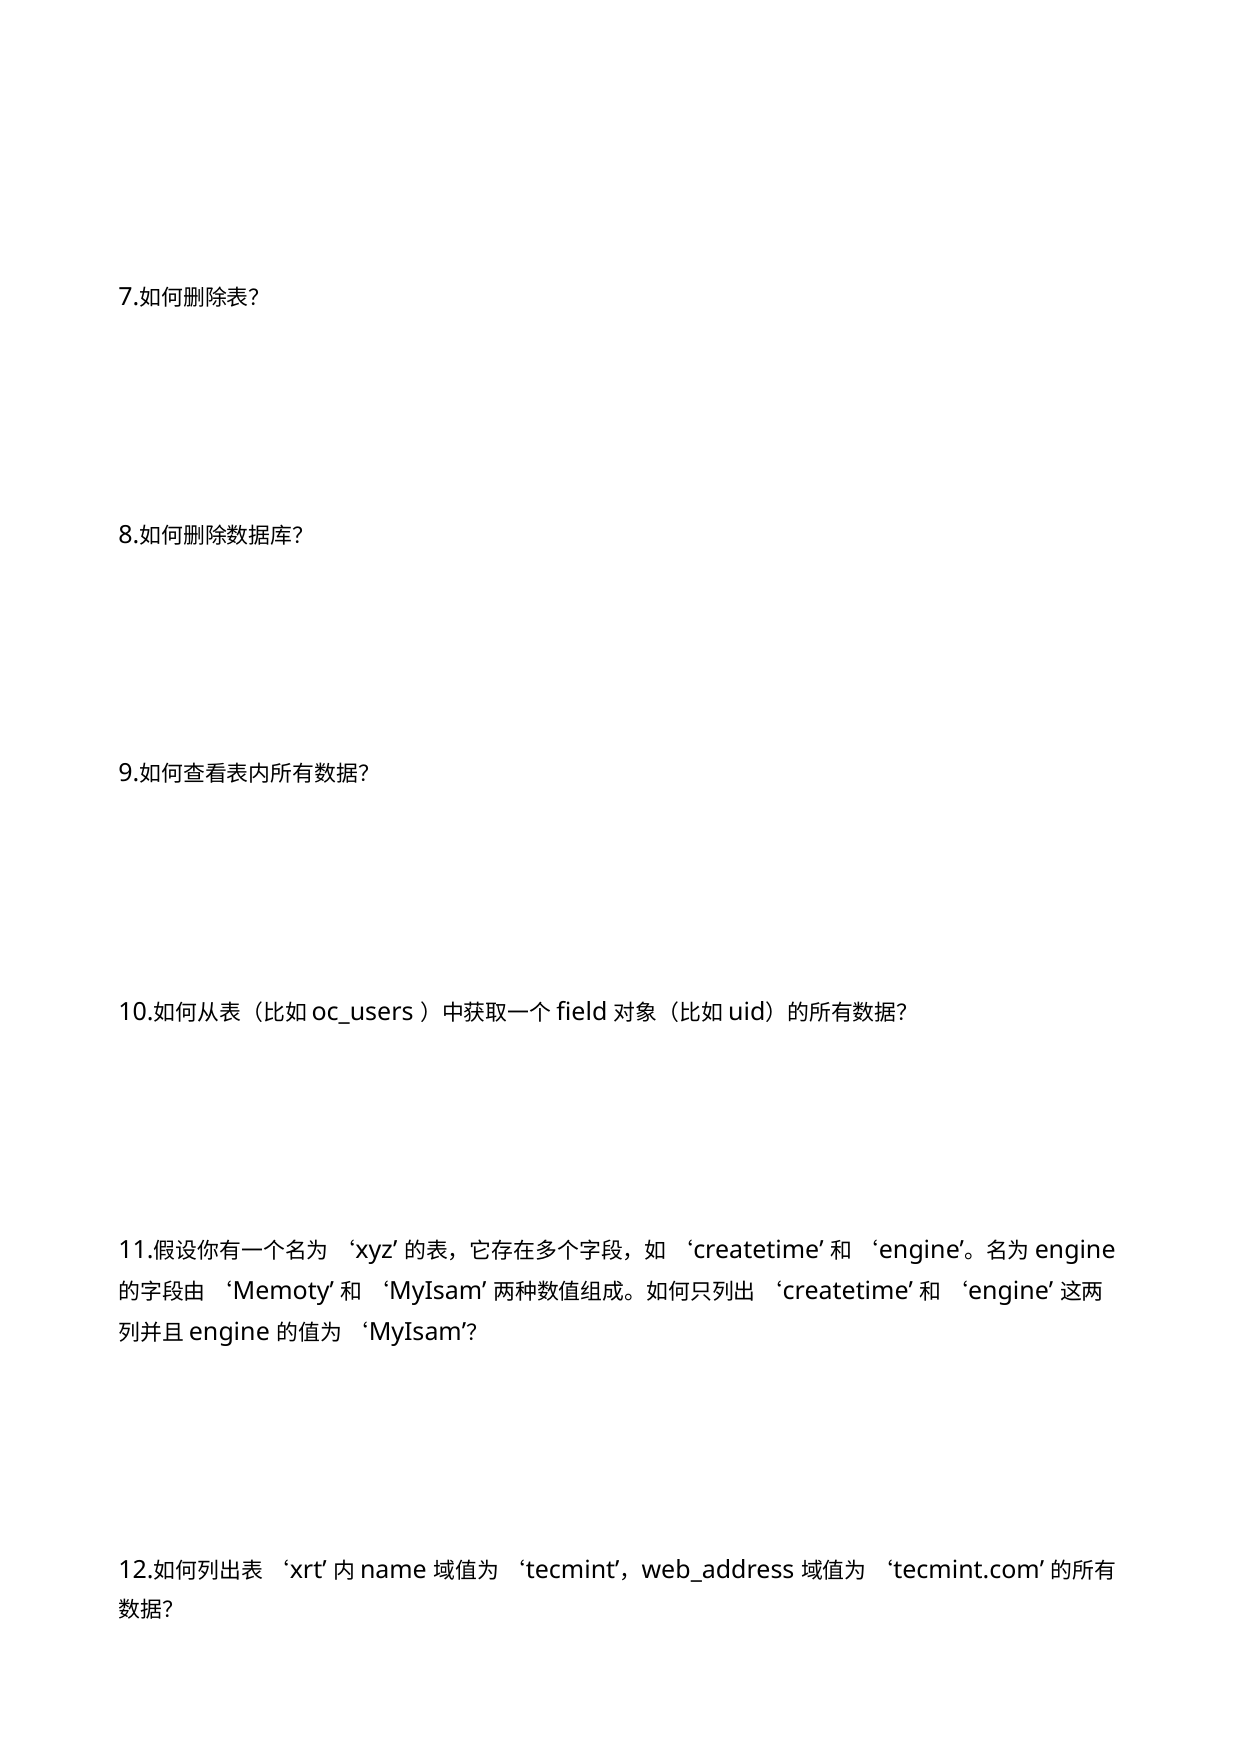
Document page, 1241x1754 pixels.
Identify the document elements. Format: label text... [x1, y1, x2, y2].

text 11.假设你有一个名为 ‘xyz’ 的表，它存在多个字段，如 ‘createtime’ 和 ‘engine’。名为 engine 的字段由 ‘Memoty’ 和 ‘MyIsam’ 两种数值组成。如何只列出 ‘createtime’ 和 ‘engine’ 这两列并且 engine 的值为 ‘MyIsam’？ [118, 1150, 1122, 1347]
text 12.如何列出表 ‘xrt’ 内 name 域值为 ‘tecmint’，web_address 域值为 ‘tecmint.com’ 的所有数据？ [118, 1470, 1122, 1623]
text 7.如何删除表？ [118, 237, 1122, 312]
text 9.如何查看表内所有数据？ [118, 673, 1122, 789]
text 10.如何从表（比如 oc_users ）中获取一个 field 对象（比如 uid）的所有数据？ [118, 911, 1122, 1027]
text 8.如何删除数据库？ [118, 435, 1122, 551]
